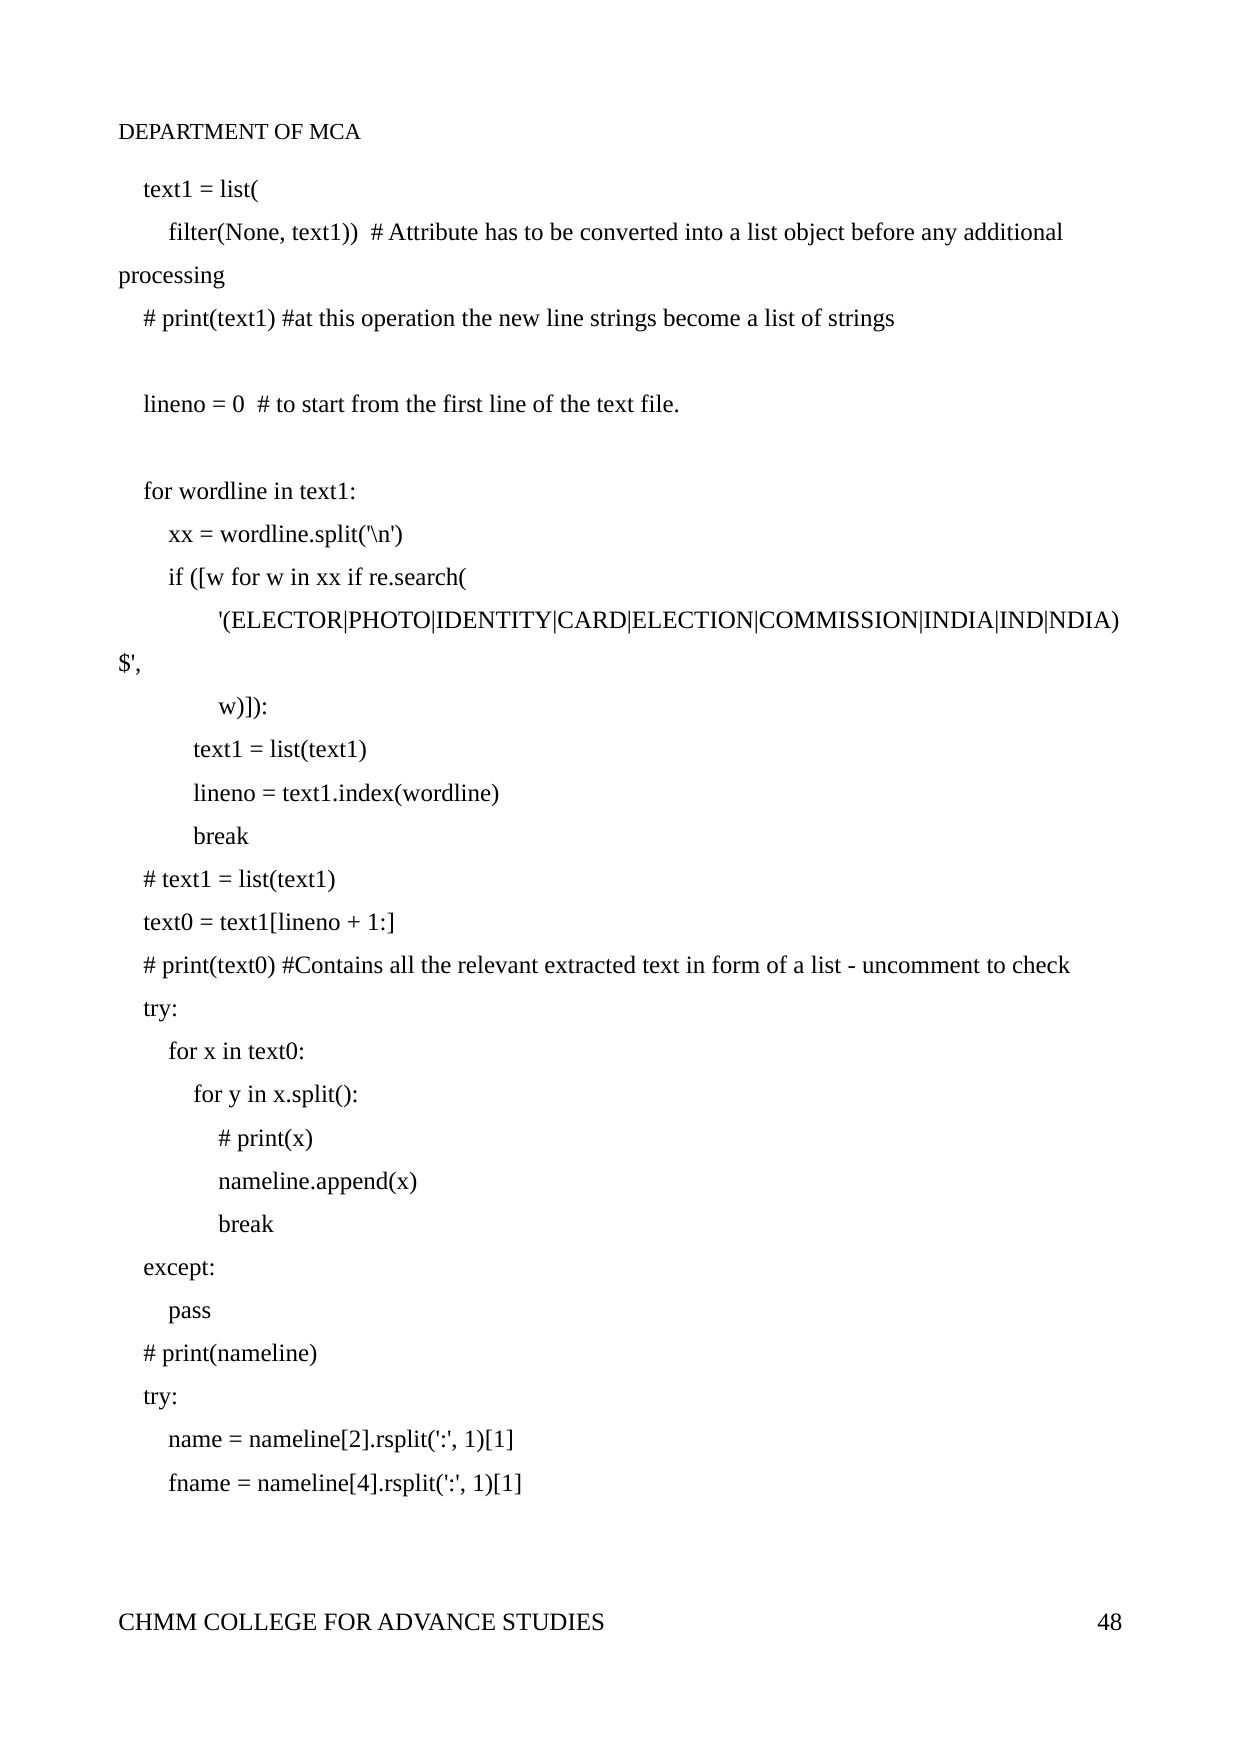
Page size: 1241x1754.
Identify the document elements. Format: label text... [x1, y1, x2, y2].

text lineno = text1.index(wordline) [118, 778, 1122, 806]
text # print(text0) #Contains all the relevant extracted text in form of a list - uncomment to check [118, 950, 1122, 979]
text fname = nameline[4].rsplit(':', 1)[1] [118, 1468, 1122, 1496]
text break [118, 821, 1122, 849]
text # text1 = list(text1) [118, 864, 1122, 893]
text for wordline in text1: [118, 476, 1122, 504]
text xx = wordline.split('\n') [118, 519, 1122, 548]
text # print(x) [118, 1123, 1122, 1151]
text for x in text0: [118, 1036, 1122, 1065]
text '(ELECTOR|PHOTO|IDENTITY|CARD|ELECTION|COMMISSION|INDIA|IND|NDIA)$', [118, 605, 1122, 677]
text w)]): [118, 691, 1122, 720]
text name = nameline[2].rsplit(':', 1)[1] [118, 1424, 1122, 1453]
text for y in x.split(): [118, 1079, 1122, 1108]
text try: [118, 993, 1122, 1022]
text lineno = 0 # to start from the first line of the text file. [118, 389, 1122, 418]
text # print(nameline) [118, 1338, 1122, 1367]
text try: [118, 1381, 1122, 1410]
text filter(None, text1)) # Attribute has to be converted into a list object before any additional processing [118, 217, 1122, 289]
text text1 = list(text1) [118, 734, 1122, 763]
text text1 = list( [118, 174, 1122, 203]
text except: [118, 1252, 1122, 1281]
text if ([w for w in xx if re.search( [118, 562, 1122, 591]
text text0 = text1[lineno + 1:] [118, 907, 1122, 936]
text break [118, 1209, 1122, 1238]
text nameline.append(x) [118, 1166, 1122, 1194]
text # print(text1) #at this operation the new line strings become a list of strings [118, 303, 1122, 332]
text pass [118, 1295, 1122, 1324]
